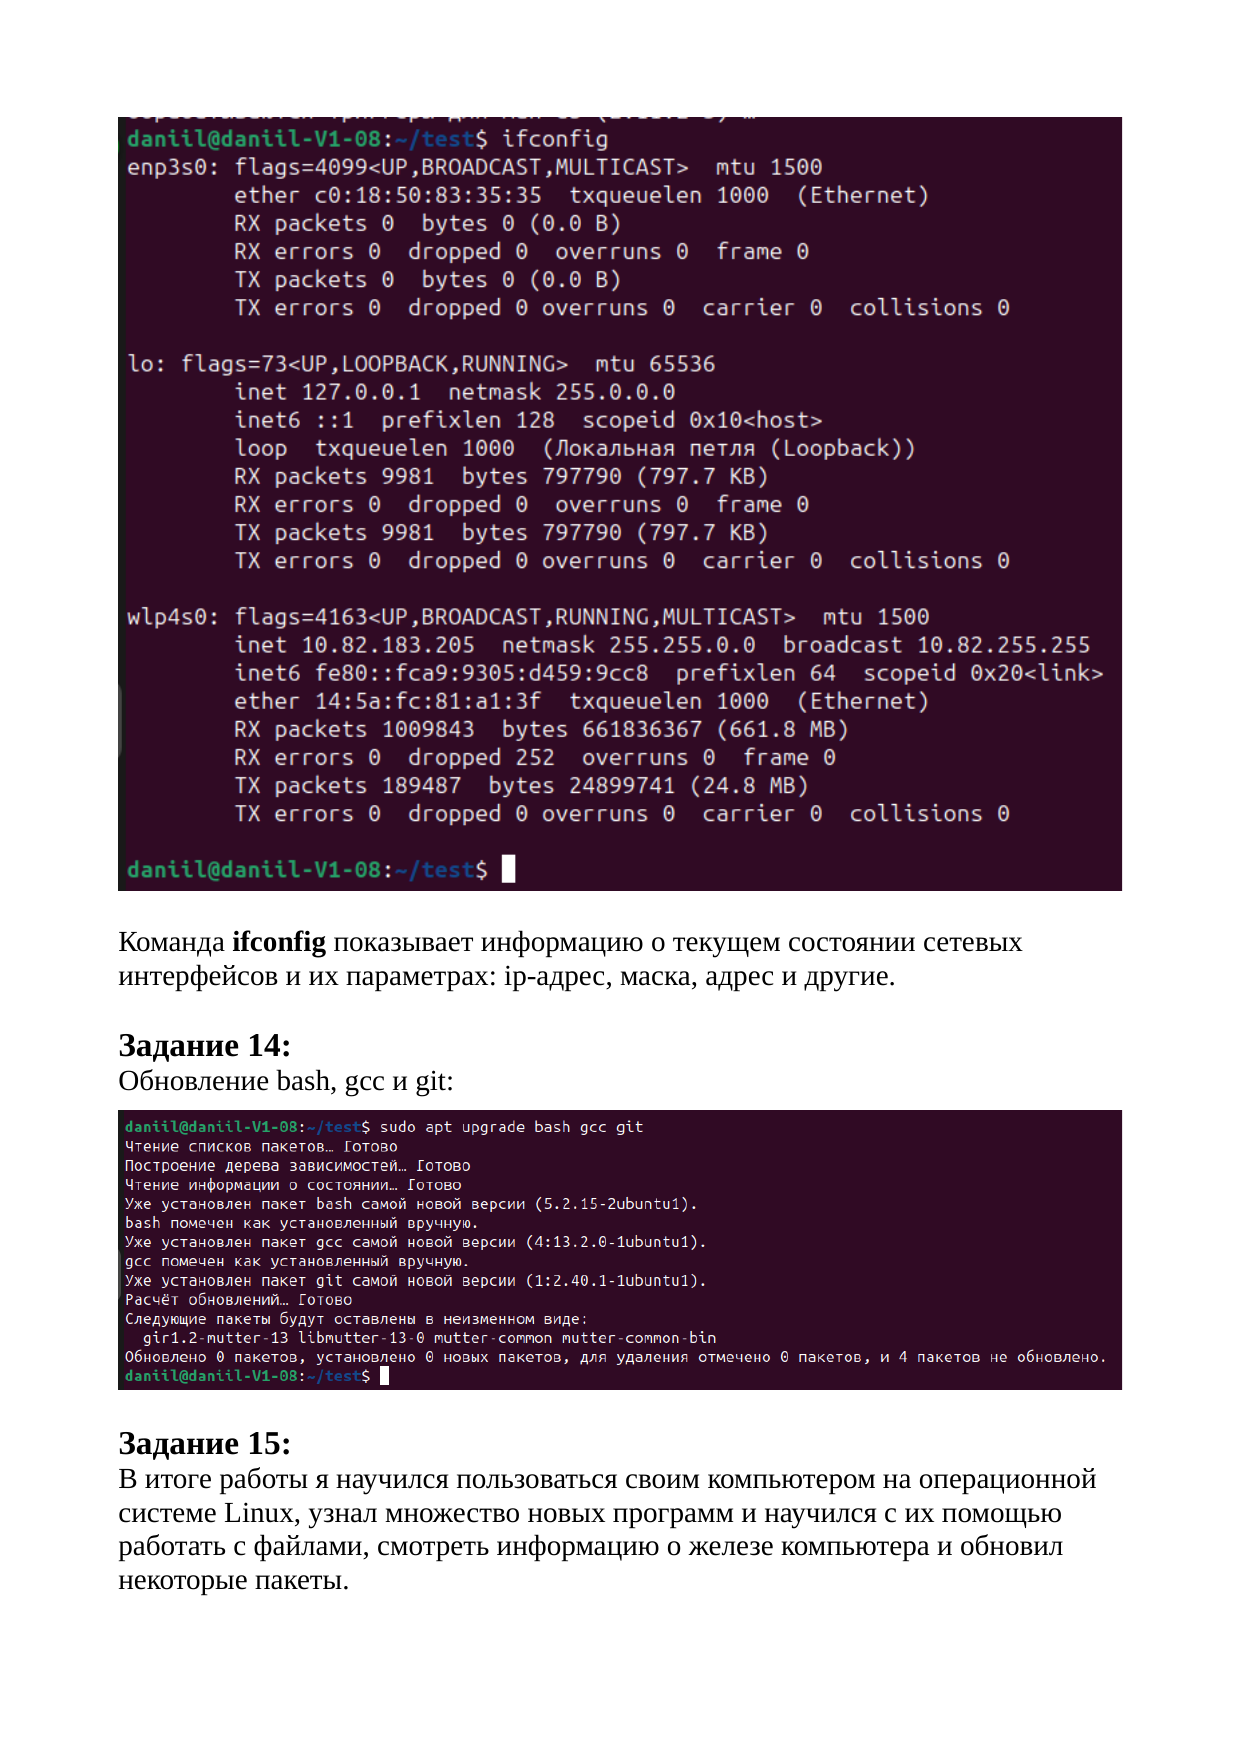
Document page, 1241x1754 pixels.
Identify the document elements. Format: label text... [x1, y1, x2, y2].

text интерфейсов и их параметрах: ip-адрес, маска, адрес и другие. [118, 958, 1122, 992]
text Задание 14: [118, 1025, 1122, 1063]
text Обновление bash, gcc и git: [118, 1063, 1122, 1097]
text В итоге работы я научился пользоваться своим компьютером на операционной системе Linux, узнал множество новых программ и научился с их помощью работать с файлами, смотреть информацию о железе компьютера и обновил некоторые пакеты. [118, 1461, 1122, 1596]
picture [118, 1110, 1123, 1390]
picture [118, 117, 1123, 891]
text Задание 15: [118, 1423, 1122, 1461]
text Команда ifconfig показывает информацию о текущем состоянии сетевых [118, 924, 1122, 958]
